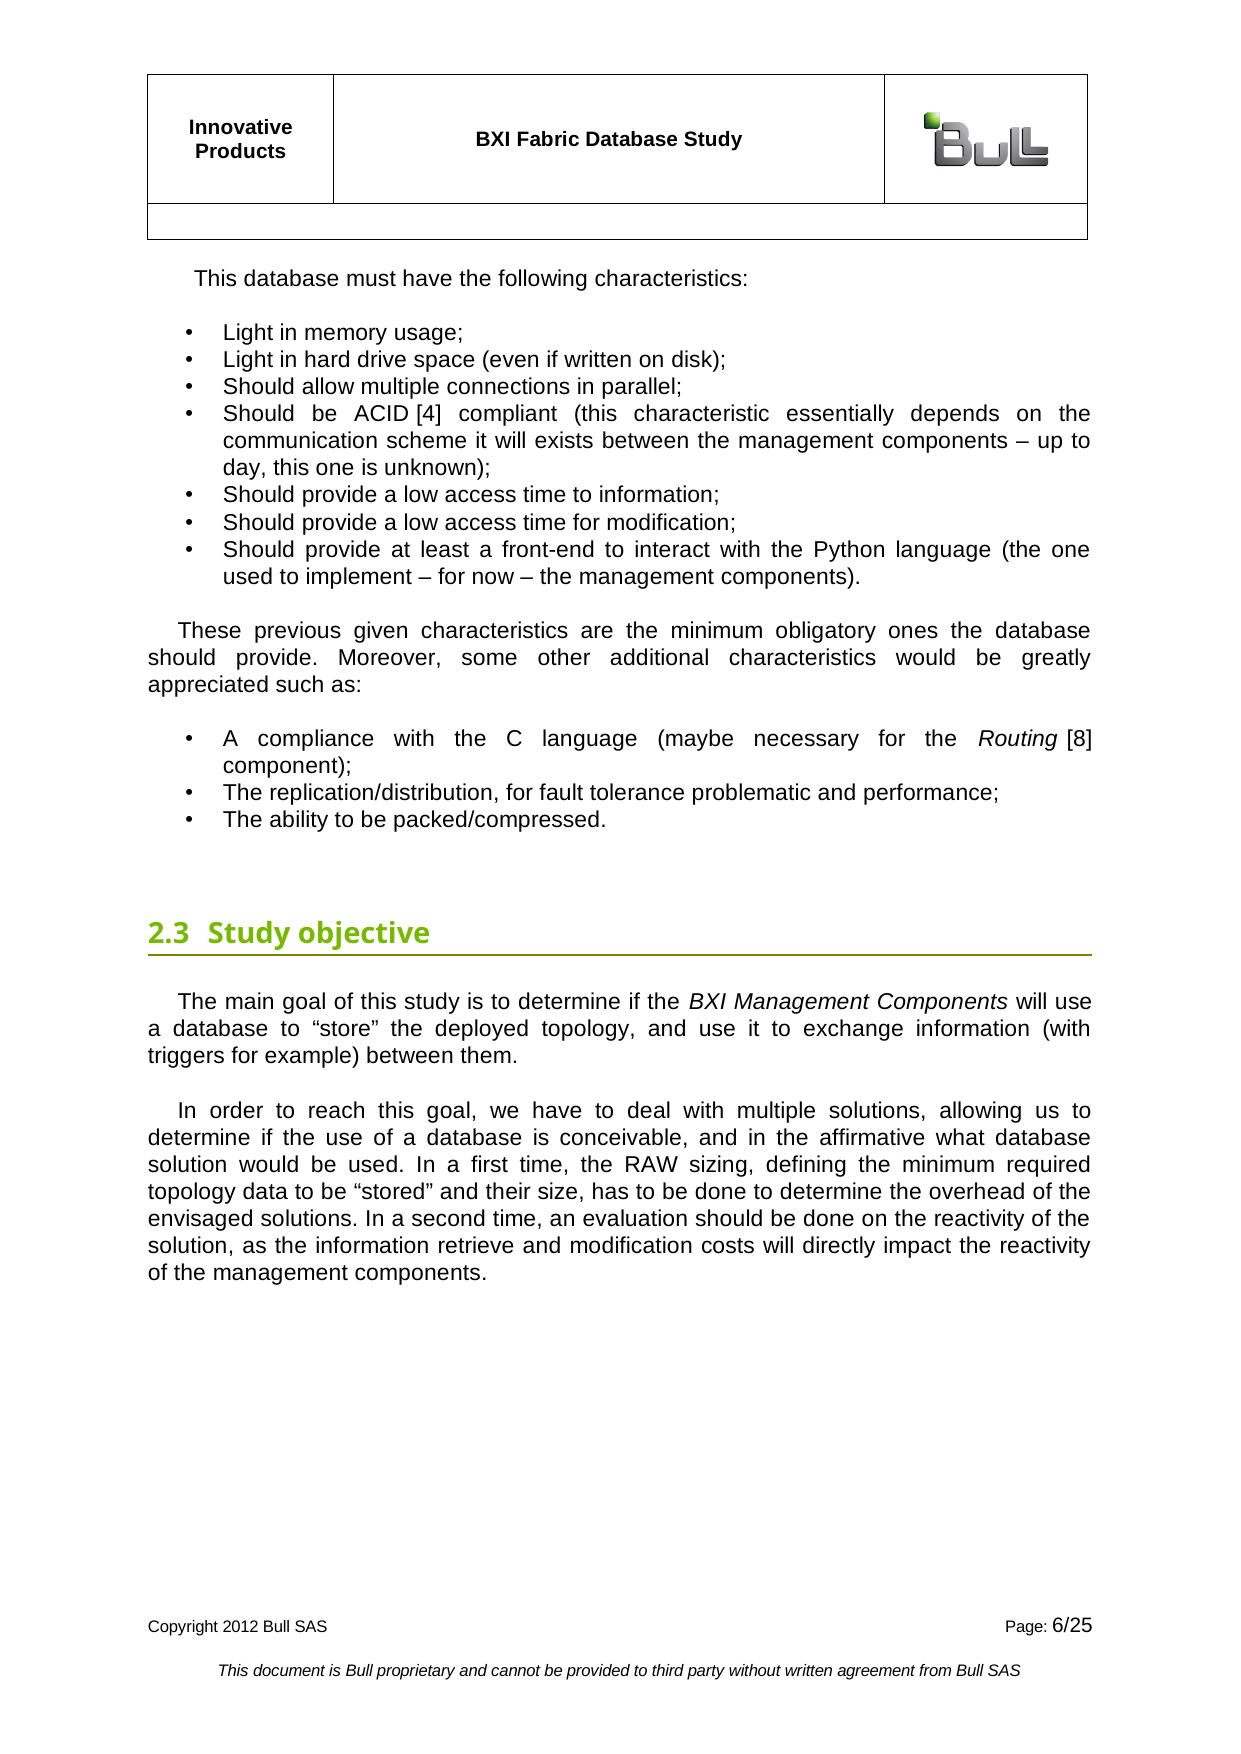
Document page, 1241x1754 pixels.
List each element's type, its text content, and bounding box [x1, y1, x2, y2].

list Should provide at least a front-end to interact with the Python language (the one used to implement – for now – the management components). [185, 535, 1092, 589]
list Light in memory usage; [185, 318, 1092, 345]
text The main goal of this study is to determine if the BXI Management Components will use a database to “store” the deployed topology, and use it to exchange information (with triggers for example) between them. [148, 988, 1092, 1069]
subtitle Study objective [148, 912, 1092, 954]
text This database must have the following characteristics: [148, 264, 1092, 291]
text These previous given characteristics are the minimum obligatory ones the database should provide. Moreover, some other additional characteristics would be greatly appreciated such as: [148, 616, 1092, 697]
picture [909, 98, 1063, 181]
list Should be ACID [4] compliant (this characteristic essentially depends on the communication scheme it will exists between the management components – up to day, this one is unknown); [185, 399, 1092, 481]
list The ability to be packed/compressed. [185, 806, 1092, 833]
list The replication/distribution, for fault tolerance problematic and performance; [185, 779, 1092, 806]
list Light in hard drive space (even if written on disk); [185, 345, 1092, 372]
text In order to reach this goal, we have to deal with multiple solutions, allowing us to determine if the use of a database is conceivable, and in the affirmative what database solution would be used. In a first time, the RAW sizing, defining the minimum required topology data to be “stored” and their size, has to be done to determine the overhead of the envisaged solutions. In a second time, an evaluation should be done on the reactivity of the solution, as the information retrieve and modification costs will directly impact the reactivity of the management components. [148, 1096, 1092, 1286]
list A compliance with the C language (maybe necessary for the Routing [8] component); [185, 724, 1092, 779]
list Should provide a low access time for modification; [185, 508, 1092, 535]
list Should provide a low access time to information; [185, 481, 1092, 508]
list Should allow multiple connections in parallel; [185, 372, 1092, 399]
